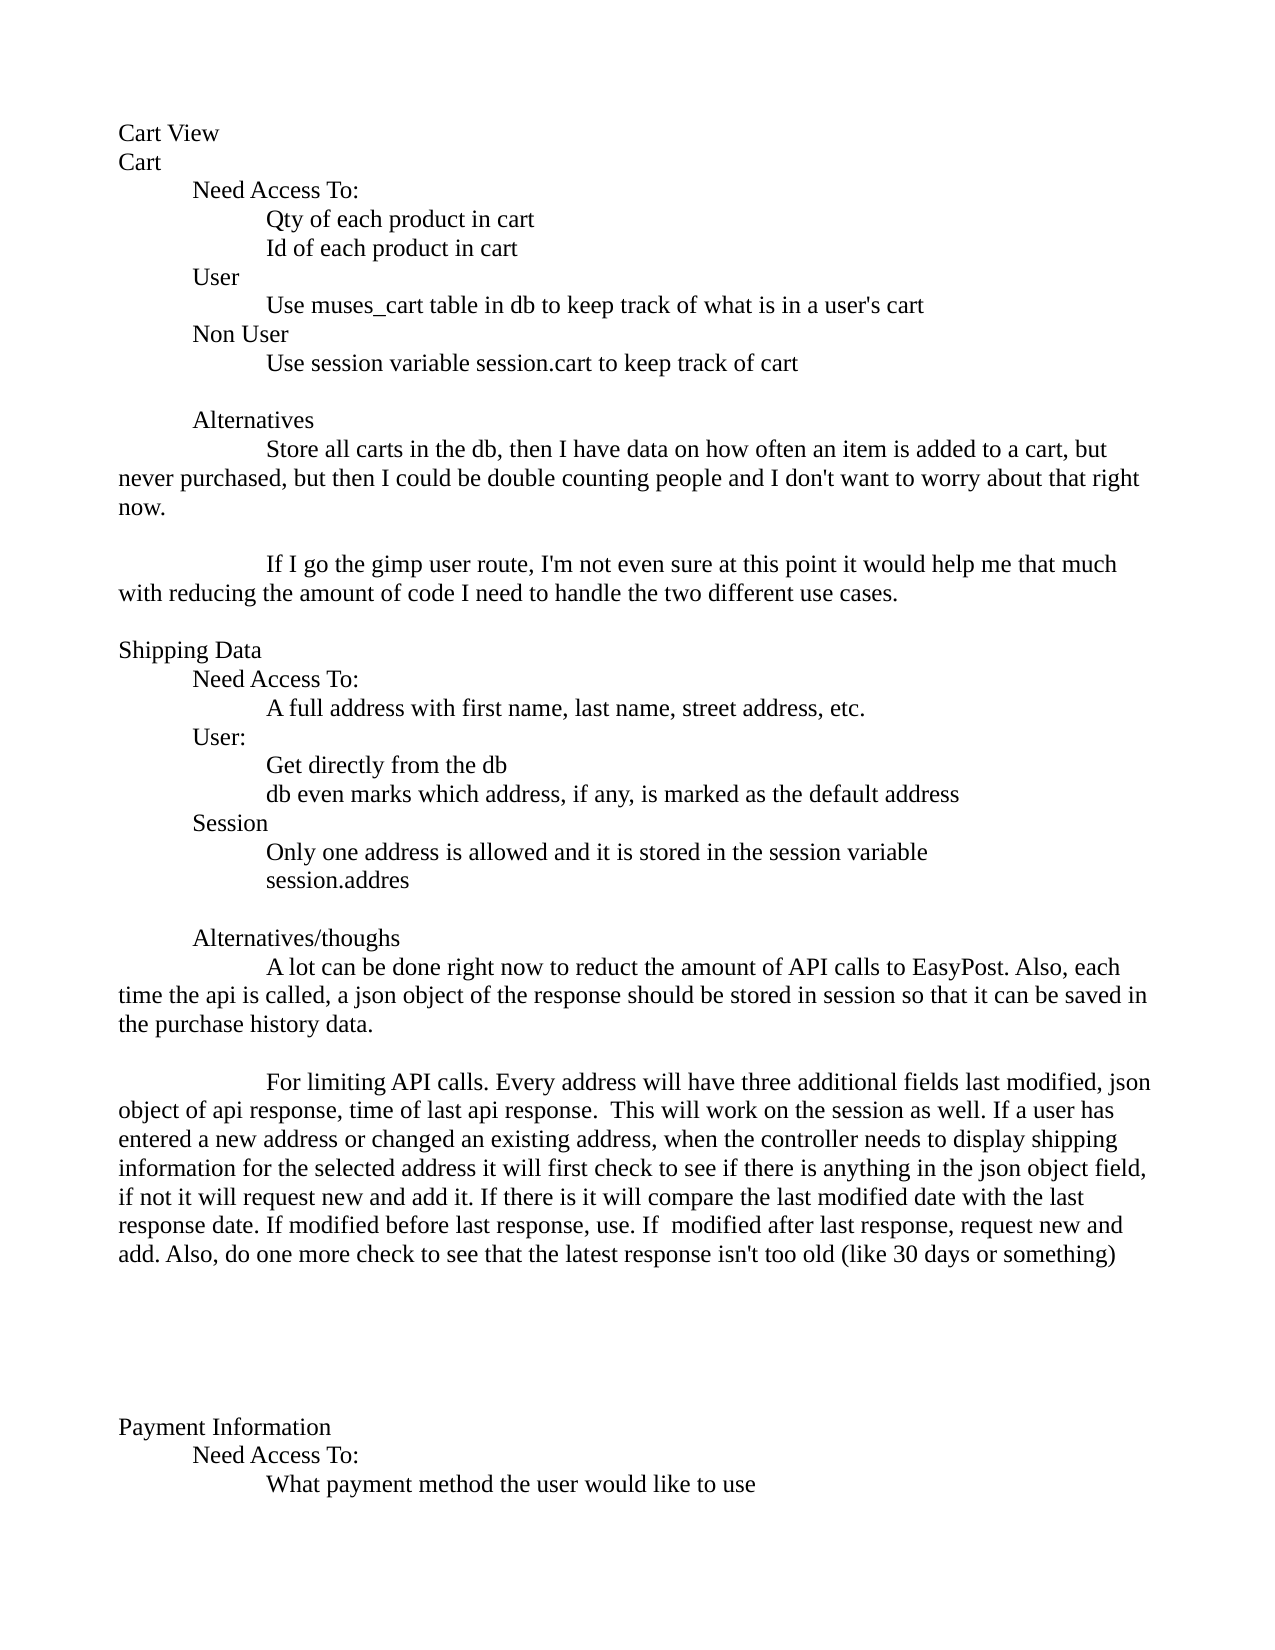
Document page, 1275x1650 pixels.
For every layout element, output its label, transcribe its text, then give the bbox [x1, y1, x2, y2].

text Shipping Data [118, 636, 1157, 664]
text What payment method the user would like to use [118, 1469, 1157, 1498]
text User: [118, 722, 1157, 751]
text Only one address is allowed and it is stored in the session variable [118, 837, 1157, 866]
text A lot can be done right now to reduct the amount of API calls to EasyPost. Also, each time the api is called, a json object of the response should be stored in session so that it can be saved in the purchase history data. [118, 952, 1157, 1038]
text Need Access To: [118, 176, 1157, 204]
text Alternatives/thoughs [118, 923, 1157, 952]
text Payment Information [118, 1412, 1157, 1441]
text Get directly from the db [118, 751, 1157, 779]
text Cart [118, 147, 1157, 176]
text db even marks which address, if any, is marked as the default address [118, 779, 1157, 808]
text Qty of each product in cart [118, 204, 1157, 233]
text Use session variable session.cart to keep track of cart [118, 348, 1157, 377]
text If I go the gimp user route, I'm not even sure at this point it would help me that much with reducing the amount of code I need to handle the two different use cases. [118, 549, 1157, 607]
text session.addres [118, 866, 1157, 894]
text Alternatives [118, 406, 1157, 434]
text Store all carts in the db, then I have data on how often an item is added to a cart, but never purchased, but then I could be double counting people and I don't want to worry about that right now. [118, 434, 1157, 521]
text A full address with first name, last name, street address, etc. [118, 693, 1157, 722]
text Cart View [118, 118, 1157, 147]
text User [118, 262, 1157, 291]
text Need Access To: [118, 1441, 1157, 1469]
text Non User [118, 319, 1157, 348]
text Id of each product in cart [118, 233, 1157, 262]
text Use muses_cart table in db to keep track of what is in a user's cart [118, 291, 1157, 319]
text Session [118, 808, 1157, 837]
text For limiting API calls. Every address will have three additional fields last modified, json object of api response, time of last api response. This will work on the session as well. If a user has entered a new address or changed an existing address, when the controller needs to display shipping information for the selected address it will first check to see if there is anything in the json object field, if not it will request new and add it. If there is it will compare the last modified date with the last response date. If modified before last response, use. If modified after last response, request new and add. Also, do one more check to see that the latest response isn't too old (like 30 days or something) [118, 1067, 1157, 1268]
text Need Access To: [118, 664, 1157, 693]
